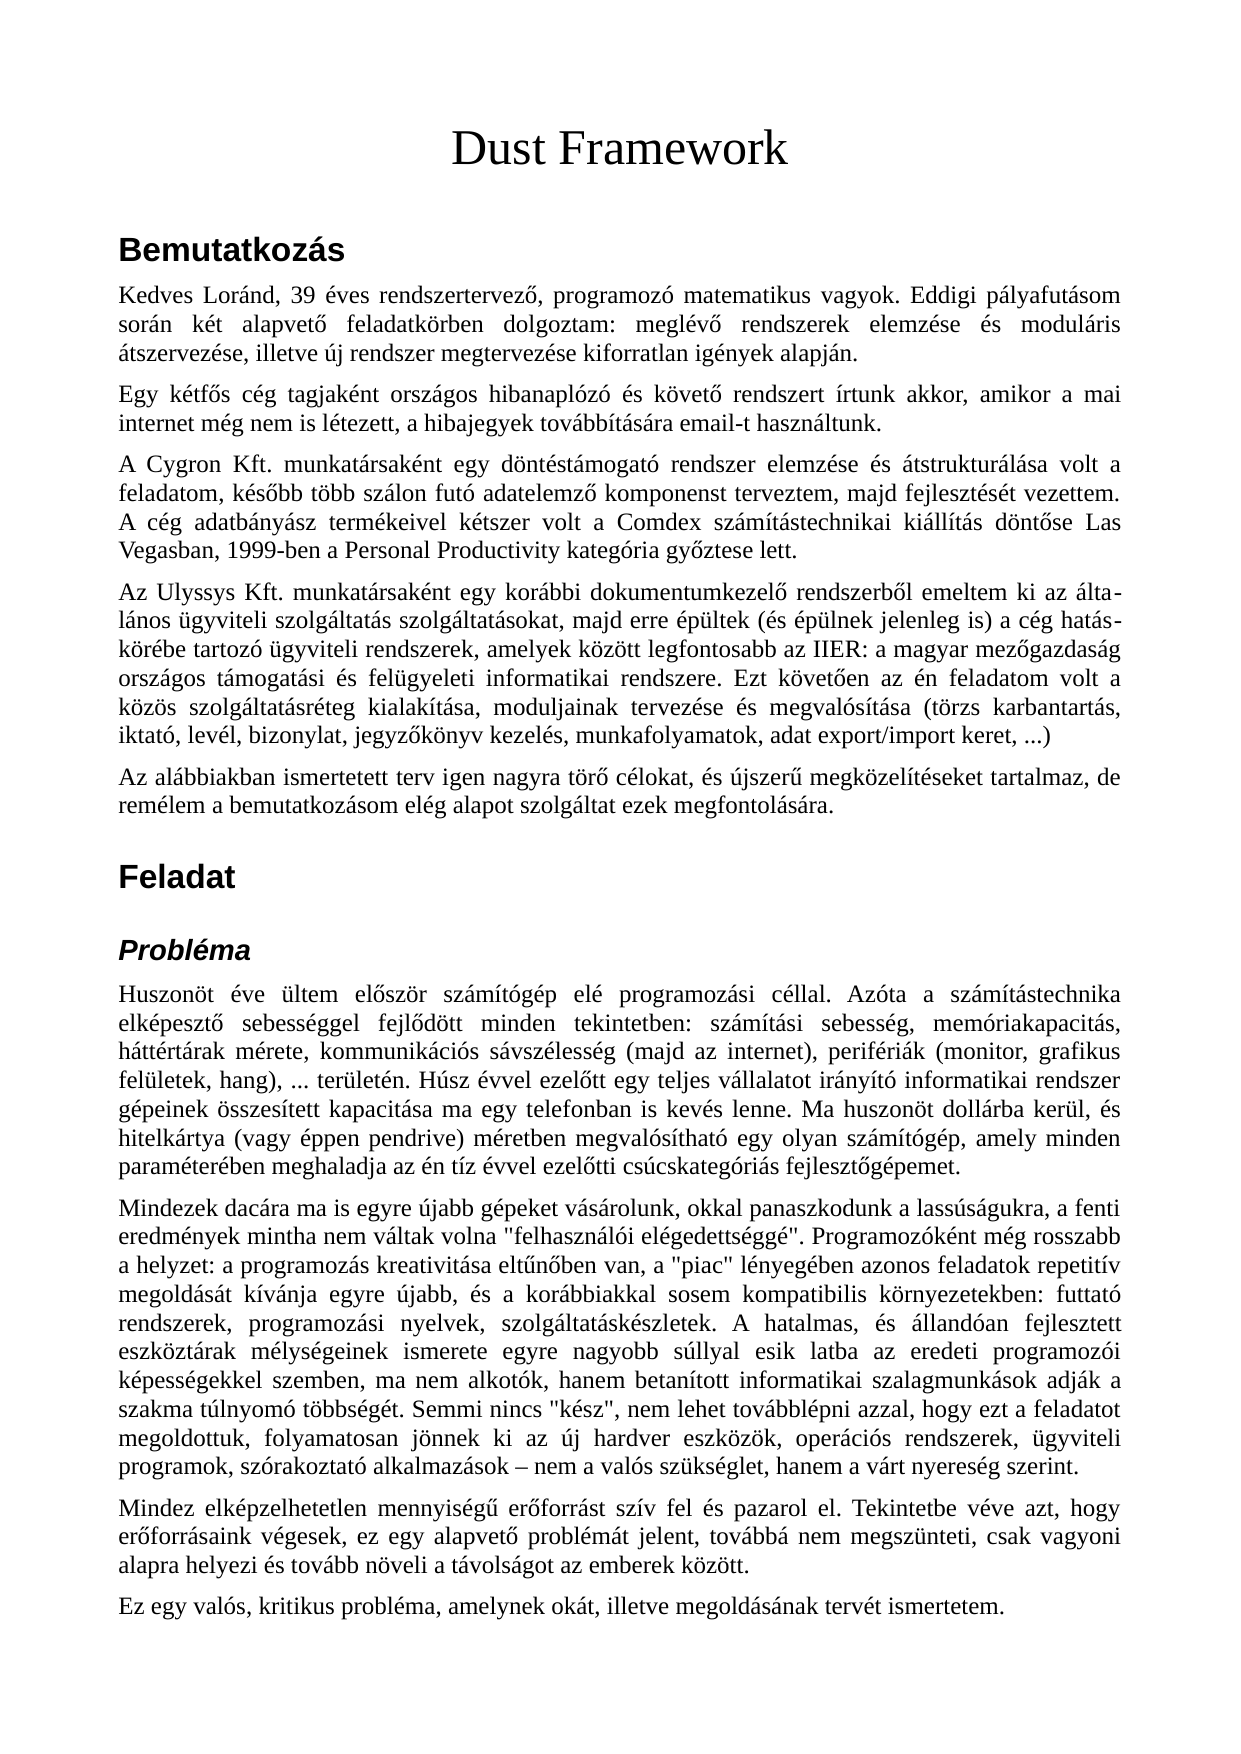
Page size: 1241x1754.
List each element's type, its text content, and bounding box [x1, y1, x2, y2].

text Kedves Loránd, 39 éves rendszertervező, programozó matematikus vagyok. Eddigi pályafutásom során két alapvető feladatkörben dolgoztam: meglévő rendszerek elemzése és moduláris átszervezése, illetve új rendszer megtervezése kiforratlan igények alapján. [118, 281, 1122, 367]
text A Cygron Kft. munkatársaként egy döntéstámogató rendszer elemzése és átstrukturálása volt a feladatom, később több szálon futó adatelemző komponenst terveztem, majd fejlesztését vezettem. A cég adatbányász termékeivel kétszer volt a Comdex számítástechnikai kiállítás döntőse Las Vegasban, 1999-ben a Personal Productivity kategória győztese lett. [118, 449, 1122, 564]
text Ez egy valós, kritikus probléma, amelynek okát, illetve megoldásának tervét ismertetem. [118, 1591, 1122, 1620]
subtitle Feladat [118, 857, 1122, 895]
text Egy kétfős cég tagjaként országos hibanaplózó és követő rendszert írtunk akkor, amikor a mai internet még nem is létezett, a hibajegyek továbbítására email-t használtunk. [118, 379, 1122, 437]
text Mindezek dacára ma is egyre újabb gépeket vásárolunk, okkal panaszkodunk a lassúságukra, a fenti eredmények mintha nem váltak volna "felhasználói elégedettséggé". Programozóként még rosszabb a helyzet: a programozás kreativitása eltűnőben van, a "piac" lényegében azonos feladatok repetitív megoldását kívánja egyre újabb, és a korábbiakkal sosem kompatibilis környezetekben: futtató rendszerek, programozási nyelvek, szolgáltatáskészletek. A hatalmas, és állandóan fejlesztett eszköztárak mélységeinek ismerete egyre nagyobb súllyal esik latba az eredeti programozói képességekkel szemben, ma nem alkotók, hanem betanított informatikai szalagmunkások adják a szakma túlnyomó többségét. Semmi nincs "kész", nem lehet továbblépni azzal, hogy ezt a feladatot megoldottuk, folyamatosan jönnek ki az új hardver eszközök, operációs rendszerek, ügyviteli programok, szórakoztató alkalmazások – nem a valós szükséglet, hanem a várt nyereség szerint. [118, 1193, 1122, 1480]
text Az alábbiakban ismertetett terv igen nagyra törő célokat, és újszerű megközelítéseket tartalmaz, de remélem a bemutatkozásom elég alapot szolgáltat ezek megfontolására. [118, 762, 1122, 819]
text Mindez elképzelhetetlen mennyiségű erőforrást szív fel és pazarol el. Tekintetbe véve azt, hogy erőforrásaink végesek, ez egy alapvető problémát jelent, továbbá nem megszünteti, csak vagyoni alapra helyezi és tovább növeli a távolságot az emberek között. [118, 1493, 1122, 1579]
text Az Ulyssys Kft. munkatársaként egy korábbi dokumentumkezelő rendszerből emeltem ki az álta­lános ügyviteli szolgáltatás szolgáltatásokat, majd erre épültek (és épülnek jelenleg is) a cég hatás­körébe tartozó ügyviteli rendszerek, amelyek között legfontosabb az IIER: a magyar mezőgazdaság országos támogatási és felügyeleti informatikai rendszere. Ezt követően az én feladatom volt a közös szolgáltatásréteg kialakítása, moduljainak tervezése és megvalósítása (törzs karbantartás, iktató, levél, bizonylat, jegyzőkönyv kezelés, munkafolyamatok, adat export/import keret, ...) [118, 577, 1122, 749]
text Dust Framework [118, 118, 1122, 176]
text Huszonöt éve ültem először számítógép elé programozási céllal. Azóta a számítástechnika elképesztő sebességgel fejlődött minden tekintetben: számítási sebesség, memóriakapacitás, háttértárak mérete, kommunikációs sávszélesség (majd az internet), perifériák (monitor, grafikus felületek, hang), ... területén. Húsz évvel ezelőtt egy teljes vállalatot irányító informatikai rendszer gépeinek összesített kapacitása ma egy telefonban is kevés lenne. Ma huszonöt dollárba kerül, és hitelkártya (vagy éppen pendrive) méretben megvalósítható egy olyan számítógép, amely minden paraméterében meghaladja az én tíz évvel ezelőtti csúcskategóriás fejlesztőgépemet. [118, 979, 1122, 1180]
subtitle Bemutatkozás [118, 229, 1122, 268]
subtitle Probléma [118, 933, 1122, 966]
